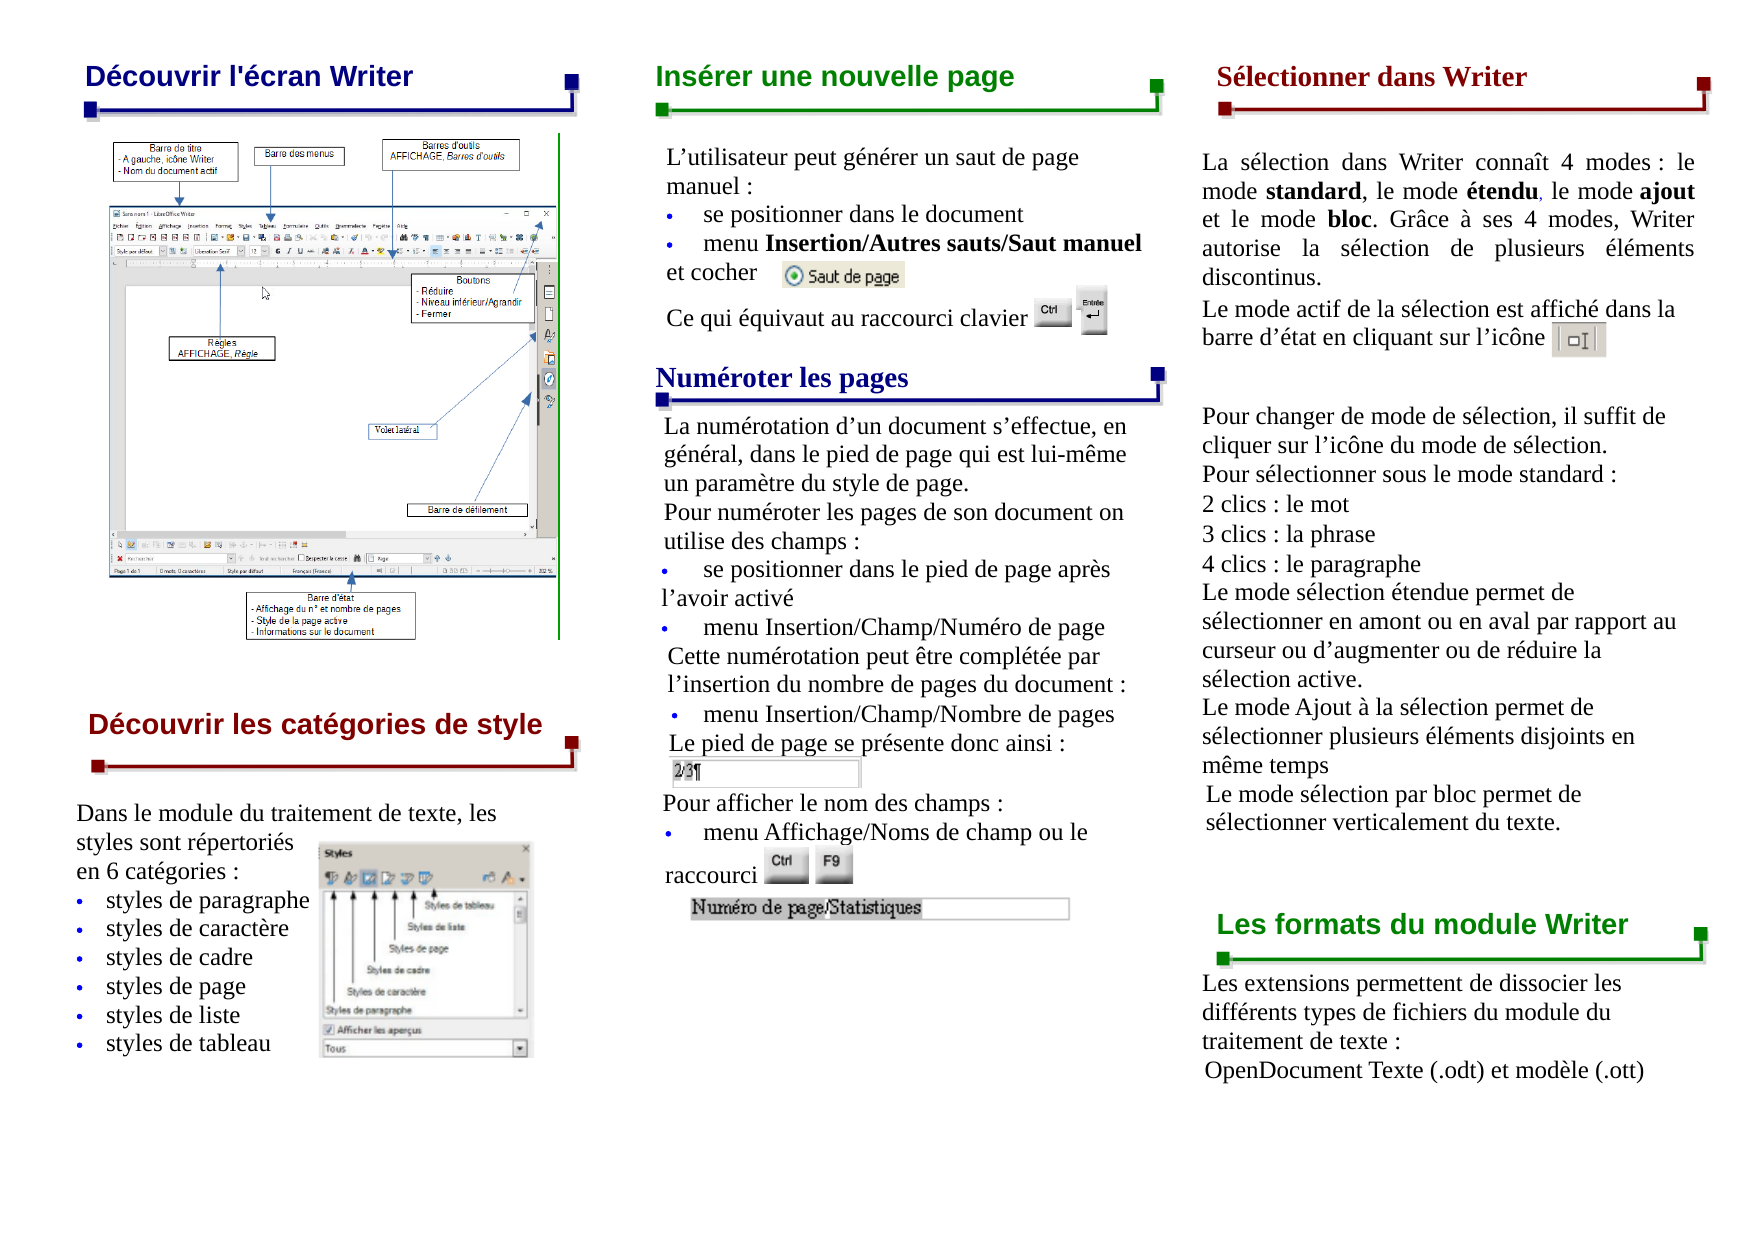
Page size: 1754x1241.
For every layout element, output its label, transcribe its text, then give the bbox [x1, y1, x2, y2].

text 2 clics : le mot [1202, 489, 1695, 518]
text 4 clics : le paragraphe [1202, 549, 1695, 577]
text Pour numéroter les pages de son document on utilise des champs : [664, 497, 1150, 554]
picture [655, 79, 1166, 119]
text Le pied de page se présente donc ainsi : [669, 728, 1150, 787]
text Pour sélectionner sous le mode standard : [1202, 459, 1695, 488]
picture [686, 889, 1077, 924]
picture [143, 74, 150, 83]
text Pour afficher le nom des champs : [662, 788, 1150, 816]
text Ce qui équivaut au raccourci clavier [666, 286, 1076, 334]
picture [1218, 77, 1713, 119]
text OpenDocument Texte (.odt) et modèle (.ott) [1204, 1055, 1671, 1083]
list styles de caractère [76, 913, 318, 942]
list menu Affichage/Noms de champ ou le raccourci [665, 817, 1150, 889]
list [536, 885, 560, 913]
picture [1382, 77, 1387, 85]
picture [91, 74, 101, 83]
text Le mode sélection étendue permet de sélectionner en amont ou en aval par rapport au curseur ou d’augmenter ou de réduire la sélection active. [1202, 577, 1695, 692]
picture [83, 74, 580, 122]
list styles de page [76, 971, 318, 1000]
text Cette numérotation peut être complétée par l’insertion du nombre de pages du document : [667, 641, 1150, 698]
list styles de paragraphe [76, 885, 318, 913]
picture [655, 367, 1167, 411]
picture [1216, 927, 1709, 969]
list [536, 1028, 560, 1057]
list styles de liste [76, 1000, 318, 1028]
text Les extensions permettent de dissocier les différents types de fichiers du module du traitement de texte : [1202, 927, 1695, 1055]
list [536, 971, 560, 1000]
list se positionner dans le document [666, 199, 1150, 228]
picture [815, 845, 854, 884]
text [1108, 286, 1150, 334]
picture [1551, 322, 1607, 359]
list menu Insertion/Autres sauts/Saut manuel et cocher [666, 228, 1150, 286]
text La sélection dans Writer connaît 4 modes : le mode standard, le mode étendu, le mode ajout et le mode bloc. Grâce à ses 4 modes, Writer autorise la sélection de plusieurs éléments discontinus. [1202, 147, 1695, 291]
picture [764, 847, 809, 884]
text Dans le module du traitement de texte, les styles sont répertoriés en 6 catégories : [76, 798, 560, 885]
picture [1076, 285, 1108, 335]
list [536, 913, 560, 942]
list [536, 942, 560, 971]
picture [1218, 77, 1228, 85]
text Le mode actif de la sélection est affiché dans la barre d’état en cliquant sur l’icône [1202, 294, 1695, 358]
list se positionner dans le pied de page après l’avoir activé [661, 554, 1150, 612]
list [536, 1000, 560, 1028]
picture [1034, 298, 1072, 327]
text L’utilisateur peut générer un saut de page manuel : [666, 142, 1150, 199]
text 3 clics : la phrase [1202, 519, 1695, 547]
picture [91, 736, 581, 775]
picture [162, 74, 168, 83]
text Pour changer de mode de sélection, il suffit de cliquer sur l’icône du mode de sélection. [1202, 401, 1695, 459]
text Le mode Ajout à la sélection permet de sélectionner plusieurs éléments disjoints en même temps [1202, 692, 1695, 779]
text La numérotation d’un document s’effectue, en général, dans le pied de page qui est lui-même un paramètre du style de page. [664, 411, 1150, 497]
list menu Insertion/Champ/Numéro de page [661, 612, 1150, 641]
text [664, 353, 1150, 367]
list styles de tableau [76, 1028, 318, 1057]
list styles de cadre [76, 942, 318, 971]
list menu Insertion/Champ/Nombre de pages [671, 699, 1150, 728]
text Le mode sélection par bloc permet de sélectionner verticalement du texte. [1206, 779, 1654, 836]
